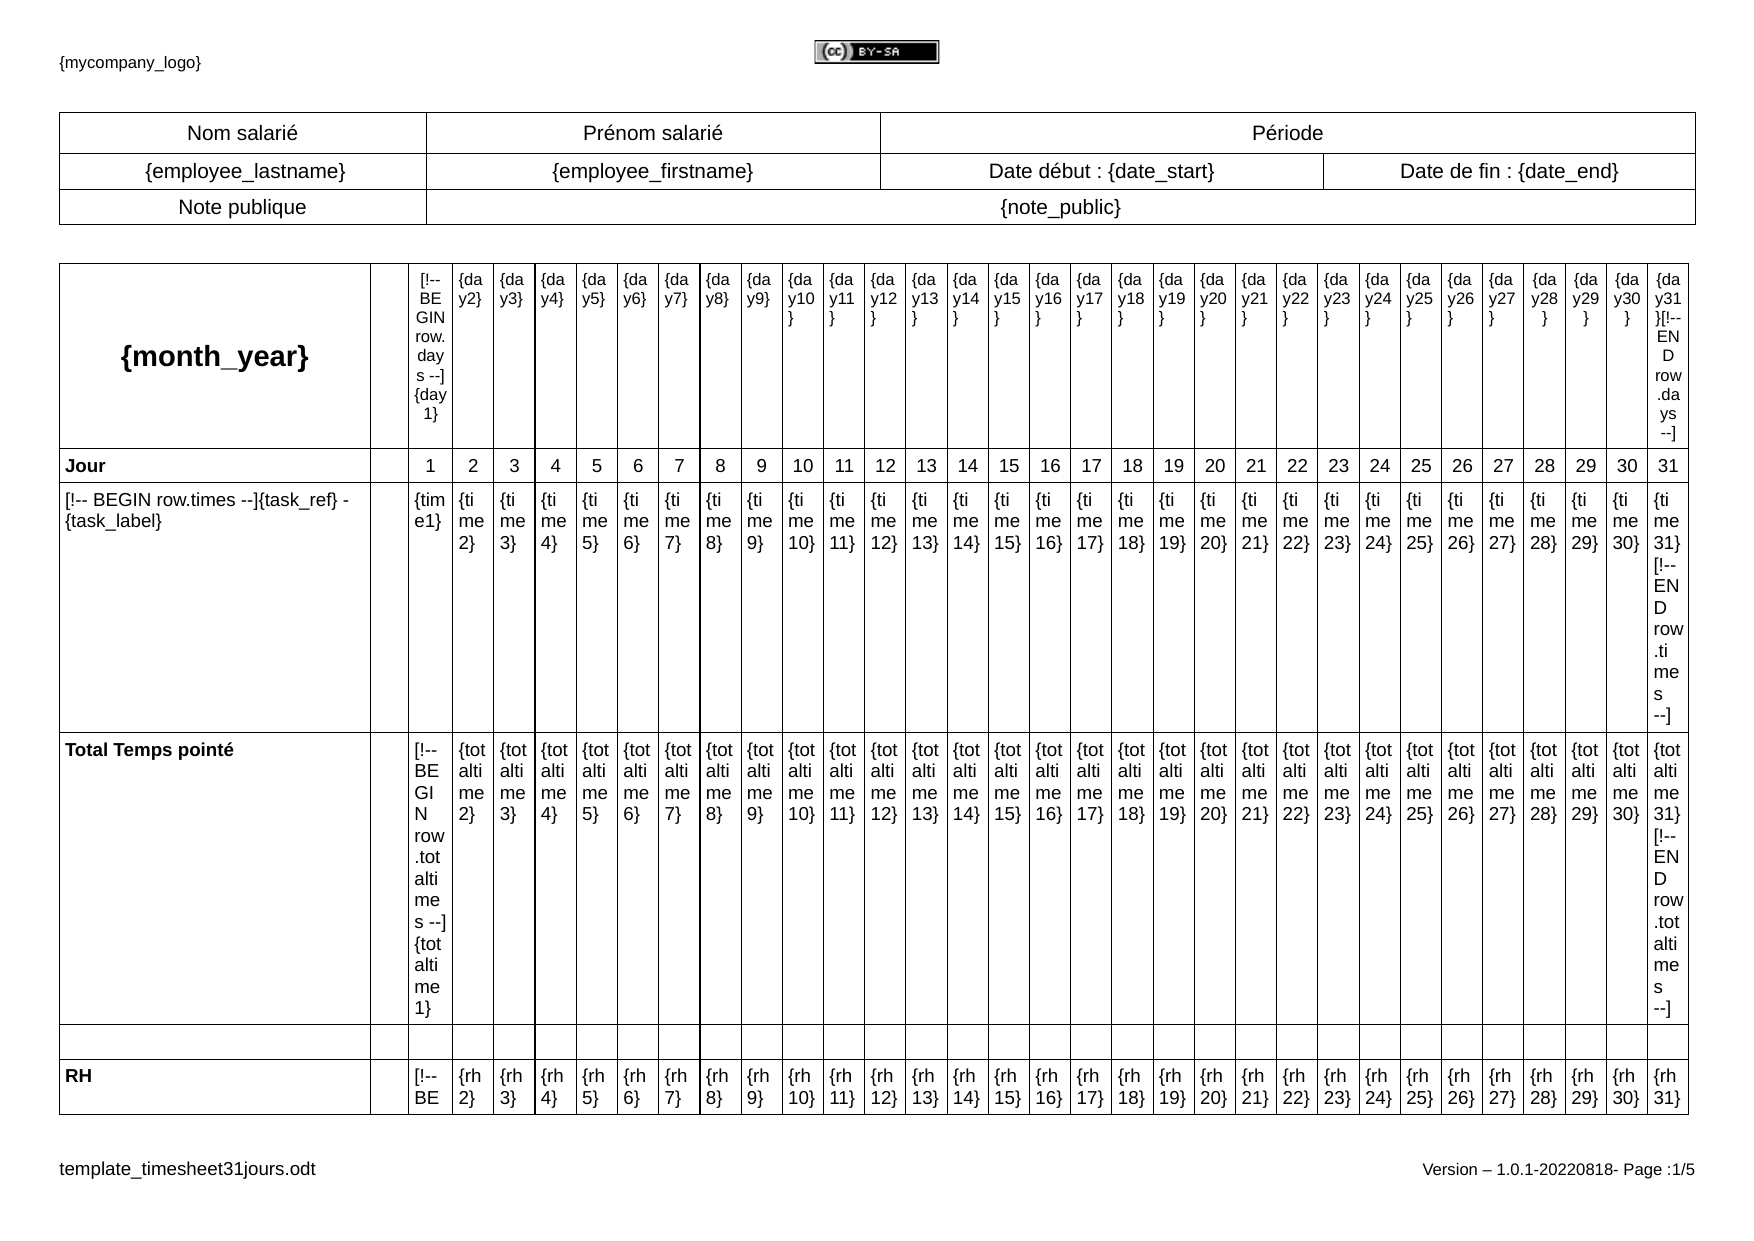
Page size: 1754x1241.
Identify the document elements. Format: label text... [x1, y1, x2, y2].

table_cell {rh22} [1277, 1060, 1317, 1114]
table_cell {totaltime12} [865, 733, 905, 1024]
table_cell [1195, 1025, 1235, 1058]
table_cell [!-- BEGIN row.totaltimes --]{totaltime1} [409, 733, 452, 1024]
table_cell [1236, 1025, 1276, 1058]
table_cell {time11} [824, 483, 864, 732]
table_cell {rh10} [783, 1060, 823, 1114]
table_cell 30 [1607, 449, 1647, 482]
table_cell {rh31} [1648, 1060, 1688, 1114]
table_header {day22} [1277, 264, 1317, 448]
table_cell {time16} [1030, 483, 1070, 732]
table_cell 14 [948, 449, 988, 482]
table_cell {rh8} [701, 1060, 741, 1114]
table_header {day12} [865, 264, 905, 448]
table_cell [989, 1025, 1029, 1058]
table_cell {employee_lastname} [60, 154, 426, 189]
table_cell [1112, 1025, 1153, 1058]
table_cell {rh16} [1030, 1060, 1070, 1114]
table_cell {rh18} [1112, 1060, 1153, 1114]
table_cell [453, 1025, 493, 1058]
table_cell {rh19} [1154, 1060, 1194, 1114]
table_cell {rh20} [1195, 1060, 1235, 1114]
table_cell [371, 449, 408, 482]
table_cell {time25} [1401, 483, 1441, 732]
table_cell Jour [60, 449, 370, 482]
table_cell [948, 1025, 988, 1058]
table_cell {rh2} [453, 1060, 493, 1114]
table_cell 2 [453, 449, 493, 482]
table_header {month_year} [60, 264, 370, 448]
table_cell {employee_firstname} [427, 154, 880, 189]
table_header {day20} [1195, 264, 1235, 448]
table_cell 23 [1318, 449, 1359, 482]
table_cell {totaltime24} [1360, 733, 1400, 1024]
table_cell 7 [659, 449, 699, 482]
table_cell {time8} [701, 483, 741, 732]
table_cell 21 [1236, 449, 1276, 482]
table_cell {totaltime2} [453, 733, 493, 1024]
table_cell {time10} [783, 483, 823, 732]
table_cell {totaltime13} [906, 733, 947, 1024]
table_cell {totaltime21} [1236, 733, 1276, 1024]
table_cell 13 [906, 449, 947, 482]
table_header [371, 264, 408, 448]
table_cell {time1} [409, 483, 452, 732]
table_cell {totaltime9} [742, 733, 782, 1024]
table_cell {rh15} [989, 1060, 1029, 1114]
table_cell {time18} [1112, 483, 1153, 732]
table_cell {totaltime3} [494, 733, 534, 1024]
table_cell {totaltime20} [1195, 733, 1235, 1024]
table_cell 27 [1483, 449, 1523, 482]
table_cell {time17} [1071, 483, 1111, 732]
table_cell [1607, 1025, 1647, 1058]
table_cell 4 [536, 449, 576, 482]
table_cell {totaltime29} [1566, 733, 1606, 1024]
table_cell [1483, 1025, 1523, 1058]
table_cell {time26} [1442, 483, 1482, 732]
table_cell {totaltime28} [1524, 733, 1565, 1024]
table_cell {time6} [618, 483, 658, 732]
table_cell {time13} [906, 483, 947, 732]
table_header {day28} [1524, 264, 1565, 448]
table_cell {rh4} [536, 1060, 576, 1114]
table_cell [1154, 1025, 1194, 1058]
table_cell {totaltime8} [701, 733, 741, 1024]
table_cell 28 [1524, 449, 1565, 482]
table_cell {rh7} [659, 1060, 699, 1114]
table_cell [1360, 1025, 1400, 1058]
table_cell {time29} [1566, 483, 1606, 732]
table_cell {rh3} [494, 1060, 534, 1114]
table_header {day19} [1154, 264, 1194, 448]
table_cell {rh23} [1318, 1060, 1359, 1114]
table_cell 1 [409, 449, 452, 482]
table_header {day9} [742, 264, 782, 448]
table_header {day17} [1071, 264, 1111, 448]
table_cell RH [60, 1060, 370, 1114]
table_cell [1566, 1025, 1606, 1058]
table_header {day25} [1401, 264, 1441, 448]
table_cell {time24} [1360, 483, 1400, 732]
table_header {day26} [1442, 264, 1482, 448]
table_cell 26 [1442, 449, 1482, 482]
table_cell [371, 1025, 408, 1058]
table_cell [1318, 1025, 1359, 1058]
table_cell [409, 1025, 452, 1058]
table_cell {totaltime6} [618, 733, 658, 1024]
table_cell [371, 733, 408, 1024]
table_cell {rh25} [1401, 1060, 1441, 1114]
table_header {day7} [659, 264, 699, 448]
table_cell 29 [1566, 449, 1606, 482]
table_cell {time30} [1607, 483, 1647, 732]
table_cell [1071, 1025, 1111, 1058]
table_cell {time7} [659, 483, 699, 732]
table_cell 17 [1071, 449, 1111, 482]
table_cell {time22} [1277, 483, 1317, 732]
table_cell 11 [824, 449, 864, 482]
table_cell {totaltime16} [1030, 733, 1070, 1024]
table_cell {rh28} [1524, 1060, 1565, 1114]
table_header {day10} [783, 264, 823, 448]
table_cell 3 [494, 449, 534, 482]
table_cell [783, 1025, 823, 1058]
table_cell {rh6} [618, 1060, 658, 1114]
table_cell {time23} [1318, 483, 1359, 732]
table_cell 9 [742, 449, 782, 482]
table_header {day2} [453, 264, 493, 448]
table_cell [906, 1025, 947, 1058]
table_cell {rh24} [1360, 1060, 1400, 1114]
table_cell {rh29} [1566, 1060, 1606, 1114]
table_header {day18} [1112, 264, 1153, 448]
table_cell {totaltime23} [1318, 733, 1359, 1024]
table_cell {rh9} [742, 1060, 782, 1114]
table_cell [1277, 1025, 1317, 1058]
table_cell {time4} [536, 483, 576, 732]
table_cell 19 [1154, 449, 1194, 482]
table_cell {time2} [453, 483, 493, 732]
table_header Prénom salarié [427, 113, 880, 153]
table_cell [618, 1025, 658, 1058]
table_cell {totaltime27} [1483, 733, 1523, 1024]
table_header [!-- BEGIN row.days --]{day1} [409, 264, 452, 448]
table_header {day14} [948, 264, 988, 448]
table_header {day11} [824, 264, 864, 448]
table_cell {rh13} [906, 1060, 947, 1114]
table_cell {totaltime7} [659, 733, 699, 1024]
table_cell {rh5} [577, 1060, 617, 1114]
table_cell {rh27} [1483, 1060, 1523, 1114]
table_cell {totaltime22} [1277, 733, 1317, 1024]
table_cell Date de fin : {date_end} [1324, 154, 1695, 189]
table_header {day27} [1483, 264, 1523, 448]
table_cell 15 [989, 449, 1029, 482]
table_cell [824, 1025, 864, 1058]
table_cell [701, 1025, 741, 1058]
table_cell {time19} [1154, 483, 1194, 732]
table_cell 8 [701, 449, 741, 482]
table_header {day24} [1360, 264, 1400, 448]
table_cell {totaltime10} [783, 733, 823, 1024]
table_cell {time31}[!-- END row.times --] [1648, 483, 1688, 732]
table_cell {rh11} [824, 1060, 864, 1114]
table_header {day30} [1607, 264, 1647, 448]
table_cell 20 [1195, 449, 1235, 482]
table_cell [60, 1025, 370, 1058]
table_cell {time14} [948, 483, 988, 732]
table_header {day23} [1318, 264, 1359, 448]
table_cell {rh21} [1236, 1060, 1276, 1114]
table_cell Note publique [60, 190, 426, 224]
table_cell [742, 1025, 782, 1058]
table_header {day4} [536, 264, 576, 448]
table_cell [1442, 1025, 1482, 1058]
table_cell 12 [865, 449, 905, 482]
table_header {day8} [701, 264, 741, 448]
table_cell {time21} [1236, 483, 1276, 732]
table_cell 25 [1401, 449, 1441, 482]
table_cell [494, 1025, 534, 1058]
table_cell {rh30} [1607, 1060, 1647, 1114]
table_cell [!-- BE [409, 1060, 452, 1114]
table_cell {time5} [577, 483, 617, 732]
table_cell {rh12} [865, 1060, 905, 1114]
table_cell [1524, 1025, 1565, 1058]
table_cell {totaltime25} [1401, 733, 1441, 1024]
table_header {day31}[!-- END row.days --] [1648, 264, 1688, 448]
table_cell {time3} [494, 483, 534, 732]
table_cell {time27} [1483, 483, 1523, 732]
table_cell [536, 1025, 576, 1058]
table_cell {totaltime31}[!-- END row.totaltimes --] [1648, 733, 1688, 1024]
table_cell {totaltime5} [577, 733, 617, 1024]
table_header {day16} [1030, 264, 1070, 448]
table_cell {rh17} [1071, 1060, 1111, 1114]
table_cell 24 [1360, 449, 1400, 482]
table_cell [577, 1025, 617, 1058]
table_header {day29} [1566, 264, 1606, 448]
table_cell {time20} [1195, 483, 1235, 732]
table_cell {totaltime11} [824, 733, 864, 1024]
table_cell {time9} [742, 483, 782, 732]
table_cell [865, 1025, 905, 1058]
table_cell [1030, 1025, 1070, 1058]
table_cell {totaltime14} [948, 733, 988, 1024]
table_header Nom salarié [60, 113, 426, 153]
table_cell [371, 483, 408, 732]
table_cell 6 [618, 449, 658, 482]
table_cell {note_public} [427, 190, 1695, 224]
table_cell [!-- BEGIN row.times --]{task_ref} - {task_label} [60, 483, 370, 732]
table_cell {time12} [865, 483, 905, 732]
table_cell {totaltime19} [1154, 733, 1194, 1024]
table_cell {totaltime26} [1442, 733, 1482, 1024]
table_cell {totaltime15} [989, 733, 1029, 1024]
table_cell Total Temps pointé [60, 733, 370, 1024]
table_cell {totaltime18} [1112, 733, 1153, 1024]
table_cell {rh14} [948, 1060, 988, 1114]
table_header {day21} [1236, 264, 1276, 448]
table_cell [1401, 1025, 1441, 1058]
table_cell {time15} [989, 483, 1029, 732]
table_header {day3} [494, 264, 534, 448]
table_header {day6} [618, 264, 658, 448]
table_cell {rh26} [1442, 1060, 1482, 1114]
table_cell Date début : {date_start} [881, 154, 1323, 189]
table_cell {totaltime4} [536, 733, 576, 1024]
table_header {day15} [989, 264, 1029, 448]
table_header {day13} [906, 264, 947, 448]
table_cell [1648, 1025, 1688, 1058]
table_header Période [881, 113, 1695, 153]
table_cell 10 [783, 449, 823, 482]
table_cell 22 [1277, 449, 1317, 482]
table_cell {totaltime30} [1607, 733, 1647, 1024]
table_cell {time28} [1524, 483, 1565, 732]
table_cell 18 [1112, 449, 1153, 482]
table_cell 16 [1030, 449, 1070, 482]
table_cell 5 [577, 449, 617, 482]
table_cell {totaltime17} [1071, 733, 1111, 1024]
table_cell [659, 1025, 699, 1058]
table_cell [371, 1060, 408, 1114]
picture [814, 40, 940, 64]
table_header {day5} [577, 264, 617, 448]
table_cell 31 [1648, 449, 1688, 482]
